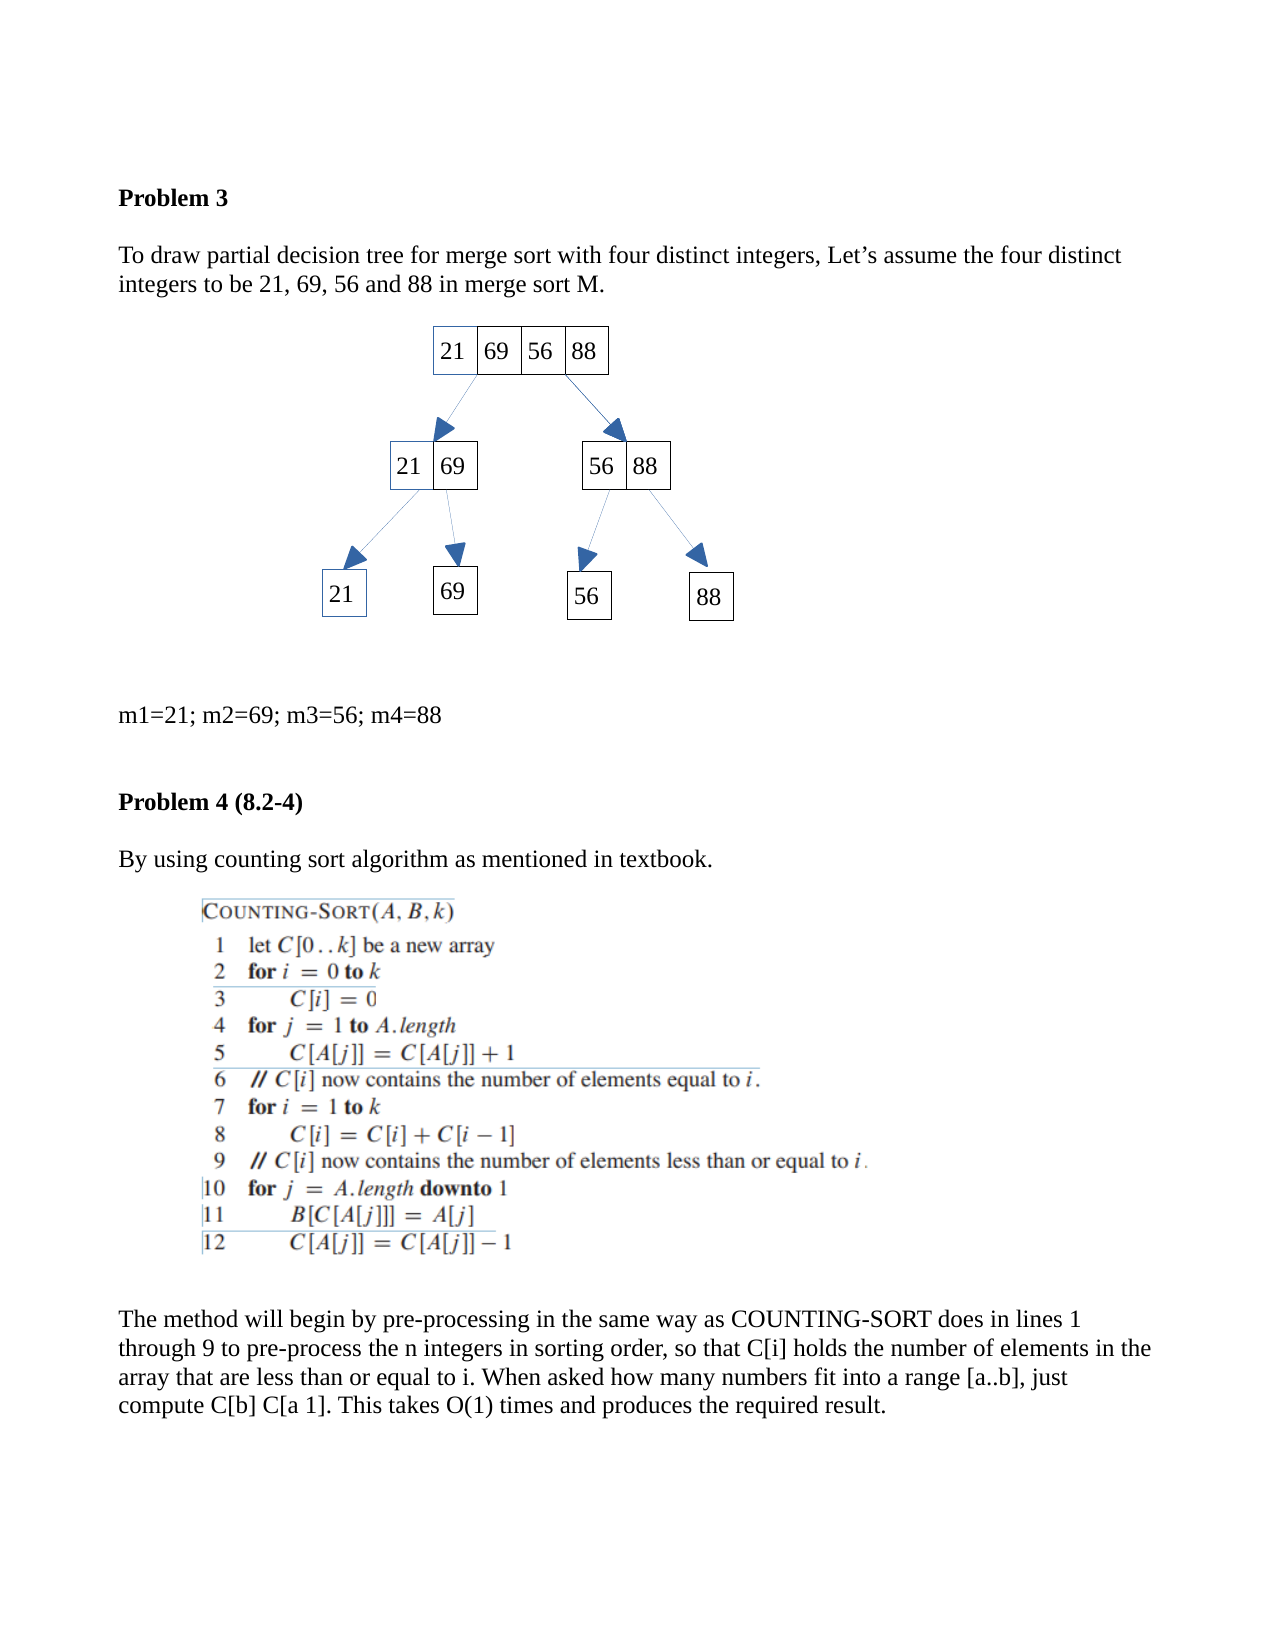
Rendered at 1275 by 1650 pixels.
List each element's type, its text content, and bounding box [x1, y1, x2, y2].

text Problem 3 [118, 183, 1157, 212]
text m1=21; m2=69; m3=56; m4=88 [118, 700, 1157, 729]
text Problem 4 (8.2-4) [118, 787, 1157, 815]
text The method will begin by pre-processing in the same way as COUNTING-SORT does in lines 1 through 9 to pre-process the n integers in sorting order, so that C[i] holds the number of elements in the array that are less than or equal to i. When asked how many numbers fit into a range [a..b], just compute C[b] C[a 1]. This takes O(1) times and produces the required result. [118, 1304, 1157, 1419]
text By using counting sort algorithm as mentioned in textbook. [118, 844, 1157, 873]
picture [197, 897, 869, 1262]
text To draw partial decision tree for merge sort with four distinct integers, Let’s assume the four distinct integers to be 21, 69, 56 and 88 in merge sort M. [118, 240, 1157, 298]
